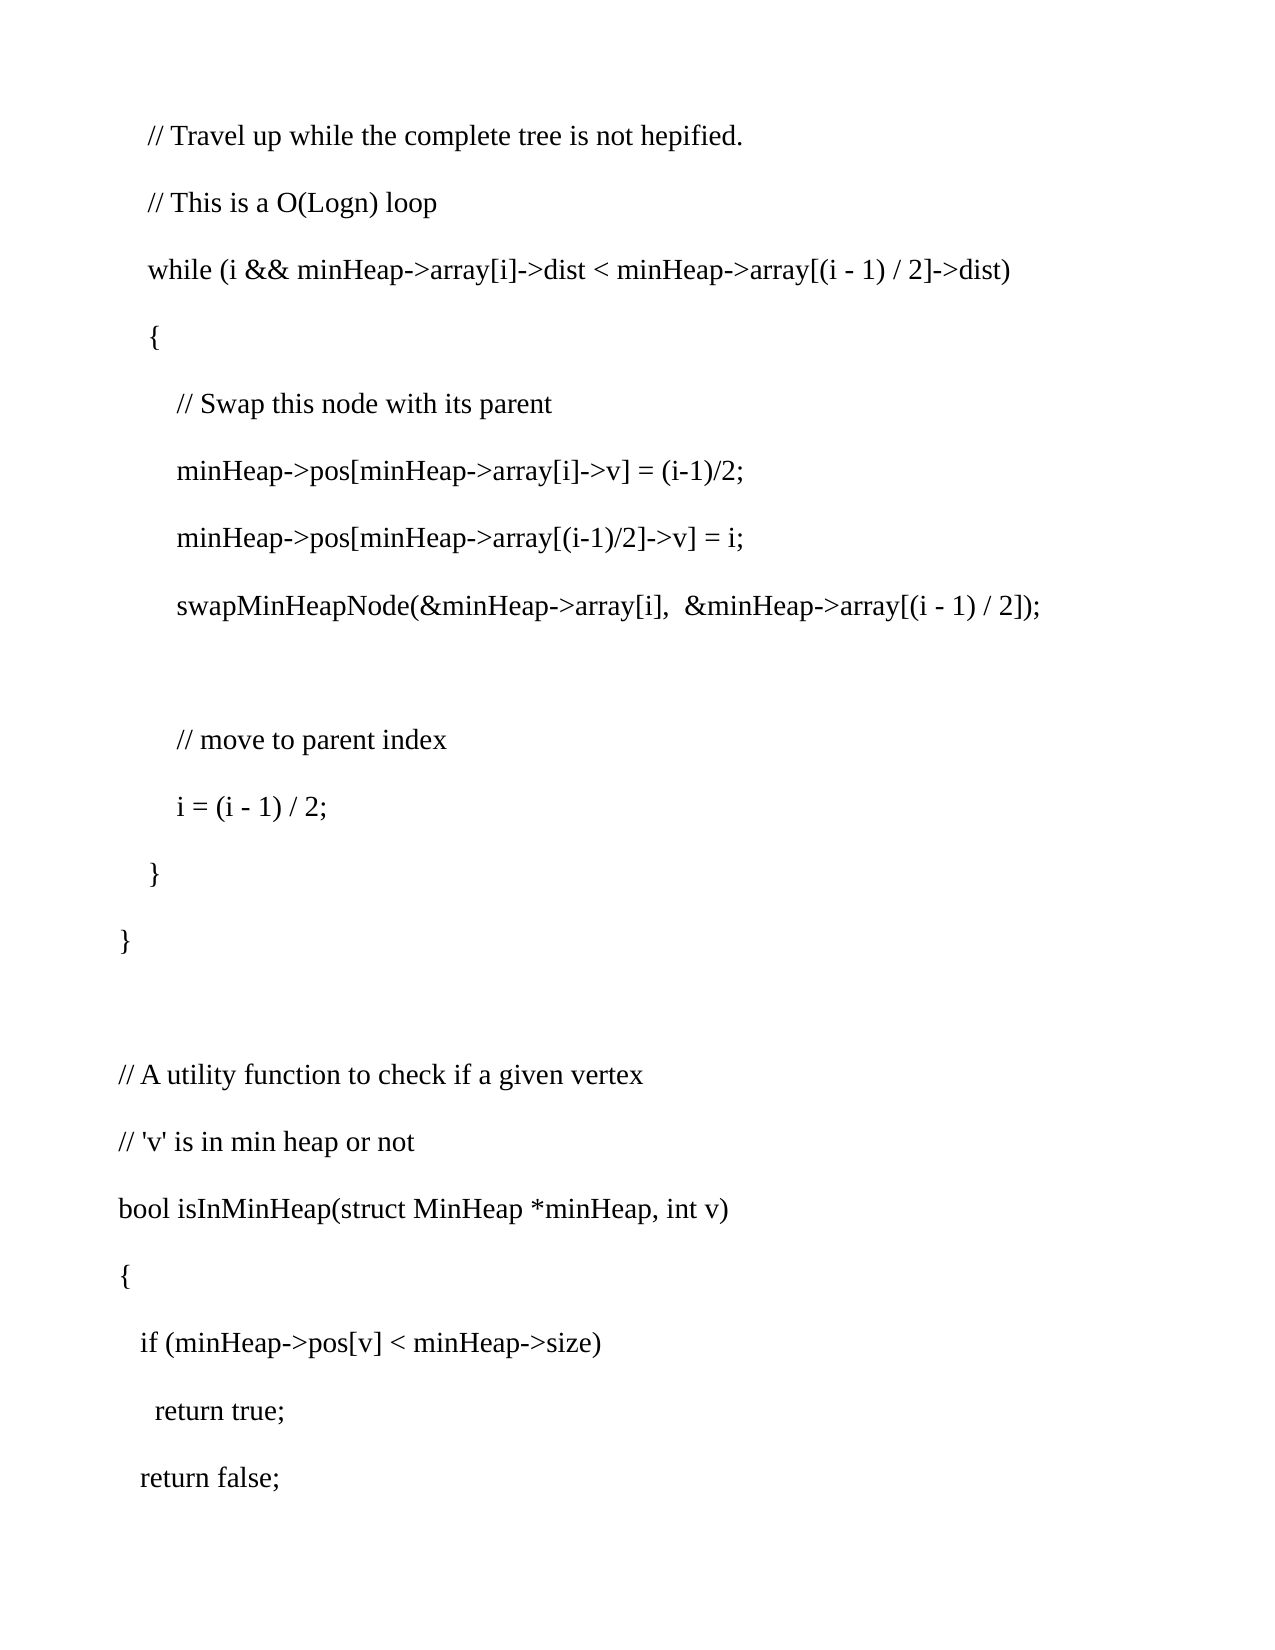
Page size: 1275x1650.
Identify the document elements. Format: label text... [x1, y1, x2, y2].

text // This is a O(Logn) loop [118, 185, 1157, 219]
text { [118, 1258, 1157, 1292]
text // A utility function to check if a given vertex [118, 1057, 1157, 1091]
text if (minHeap->pos[v] < minHeap->size) [118, 1326, 1157, 1359]
text // 'v' is in min heap or not [118, 1124, 1157, 1158]
text } [118, 856, 1157, 889]
text { [118, 319, 1157, 353]
text } [118, 923, 1157, 957]
text swapMinHeapNode(&minHeap->array[i], &minHeap->array[(i - 1) / 2]); [118, 588, 1157, 621]
text return false; [118, 1460, 1157, 1493]
text minHeap->pos[minHeap->array[i]->v] = (i-1)/2; [118, 453, 1157, 487]
text // Travel up while the complete tree is not hepified. [118, 118, 1157, 152]
text bool isInMinHeap(struct MinHeap *minHeap, int v) [118, 1191, 1157, 1225]
text // move to parent index [118, 722, 1157, 755]
text i = (i - 1) / 2; [118, 789, 1157, 822]
text minHeap->pos[minHeap->array[(i-1)/2]->v] = i; [118, 521, 1157, 554]
text // Swap this node with its parent [118, 386, 1157, 420]
text while (i && minHeap->array[i]->dist < minHeap->array[(i - 1) / 2]->dist) [118, 252, 1157, 286]
text return true; [118, 1393, 1157, 1426]
